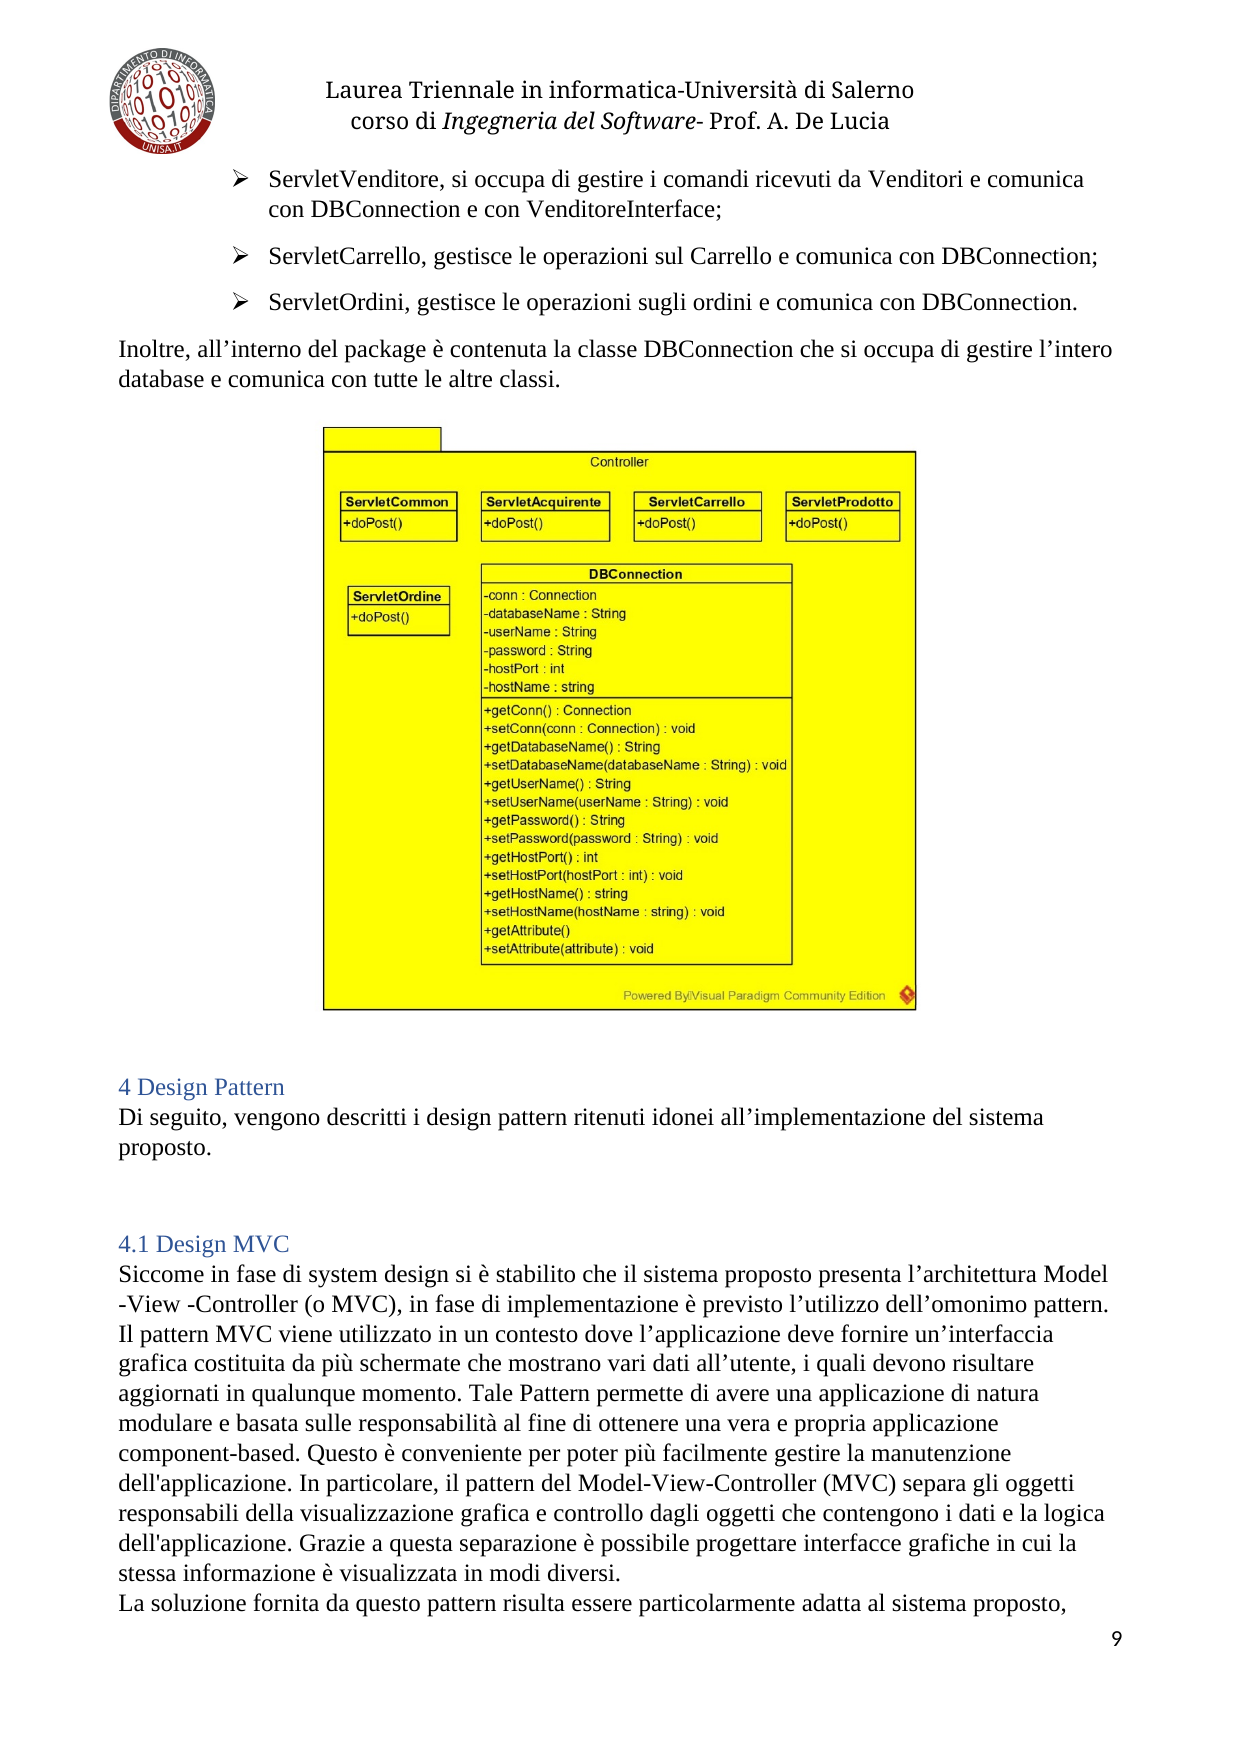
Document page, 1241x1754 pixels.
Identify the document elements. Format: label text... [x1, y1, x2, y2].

list ServletVenditore, si occupa di gestire i comandi ricevuti da Venditori e comunica con DBConnection e con VenditoreInterface; [231, 164, 1122, 223]
subtitle 4.1 Design MVC [118, 1229, 1122, 1258]
list ServletCarrello, gestisce le operazioni sul Carrello e comunica con DBConnection; [231, 241, 1122, 269]
list ServletOrdini, gestisce le operazioni sugli ordini e comunica con DBConnection. [231, 287, 1122, 316]
subtitle 4 Design Pattern [118, 1072, 1122, 1101]
text Siccome in fase di system design si è stabilito che il sistema proposto presenta l’architettura Model -View -Controller (o MVC), in fase di implementazione è previsto l’utilizzo dell’omonimo pattern. Il pattern MVC viene utilizzato in un contesto dove l’applicazione deve fornire un’interfaccia grafica costituita da più schermate che mostrano vari dati all’utente, i quali devono risultare aggiornati in qualunque momento. Tale Pattern permette di avere una applicazione di natura modulare e basata sulle responsabilità al fine di ottenere una vera e propria applicazione component-based. Questo è conveniente per poter più facilmente gestire la manutenzione dell'applicazione. In particolare, il pattern del Model-View-Controller (MVC) separa gli oggetti responsabili della visualizzazione grafica e controllo dagli oggetti che contengono i dati e la logica dell'applicazione. Grazie a questa separazione è possibile progettare interfacce grafiche in cui la stessa informazione è visualizzata in modi diversi. La soluzione fornita da questo pattern risulta essere particolarmente adatta al sistema proposto, [118, 1259, 1122, 1616]
text Inoltre, all’interno del package è contenuta la classe DBConnection che si occupa di gestire l’intero database e comunica con tutte le altre classi. [118, 334, 1122, 392]
text Di seguito, vengono descritti i design pattern ritenuti idonei all’implementazione del sistema proposto. [118, 1102, 1122, 1160]
